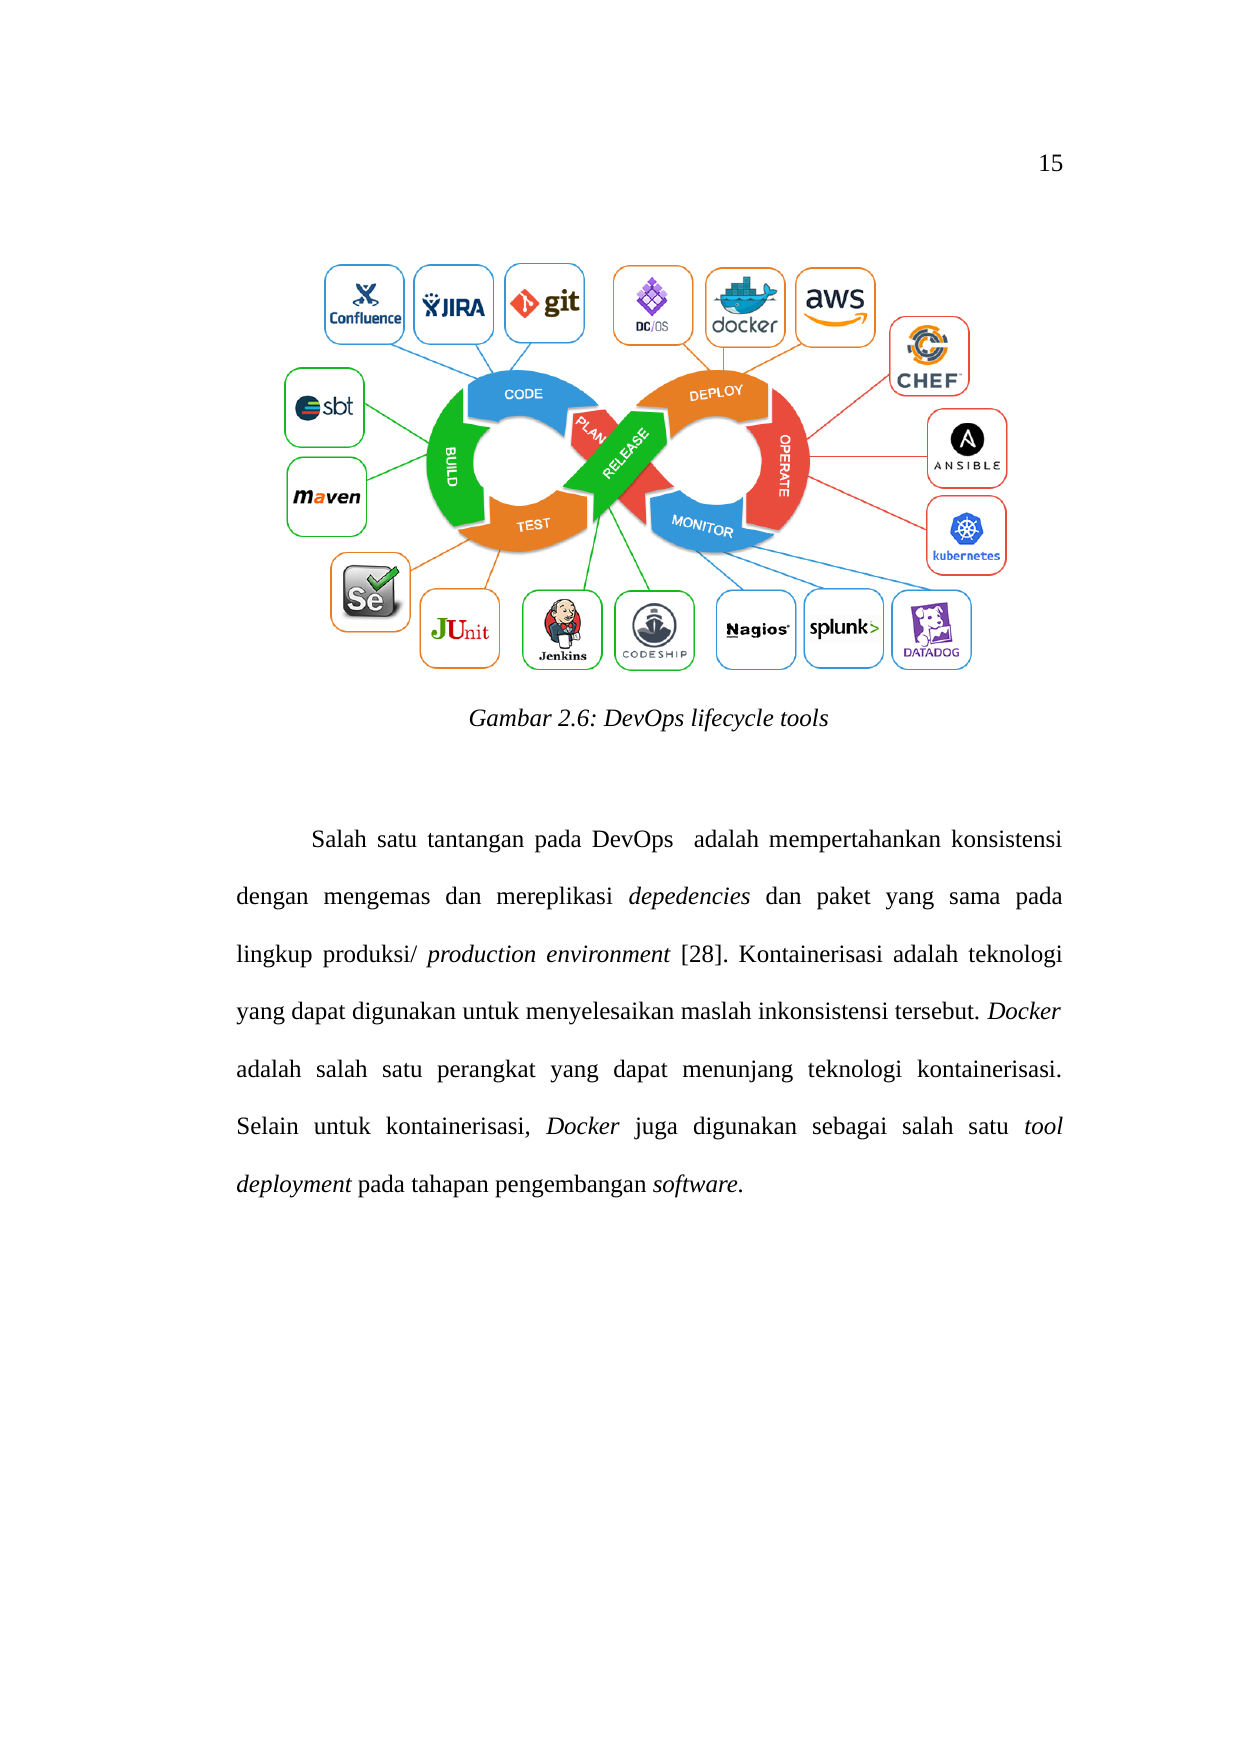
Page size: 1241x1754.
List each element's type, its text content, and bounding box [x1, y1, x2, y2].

picture [236, 247, 1063, 686]
text Gambar 2.6: DevOps lifecycle tools [236, 703, 1063, 732]
text Salah satu tantangan pada DevOps adalah mempertahankan konsistensi dengan mengemas dan mereplikasi depedencies dan paket yang sama pada lingkup produksi/ production environment [28]. Kontainerisasi adalah teknologi yang dapat digunakan untuk menyelesaikan maslah inkonsistensi tersebut. Docker adalah salah satu perangkat yang dapat menunjang teknologi kontainerisasi. Selain untuk kontainerisasi, Docker juga digunakan sebagai salah satu tool deployment pada tahapan pengembangan software. [236, 824, 1063, 1197]
